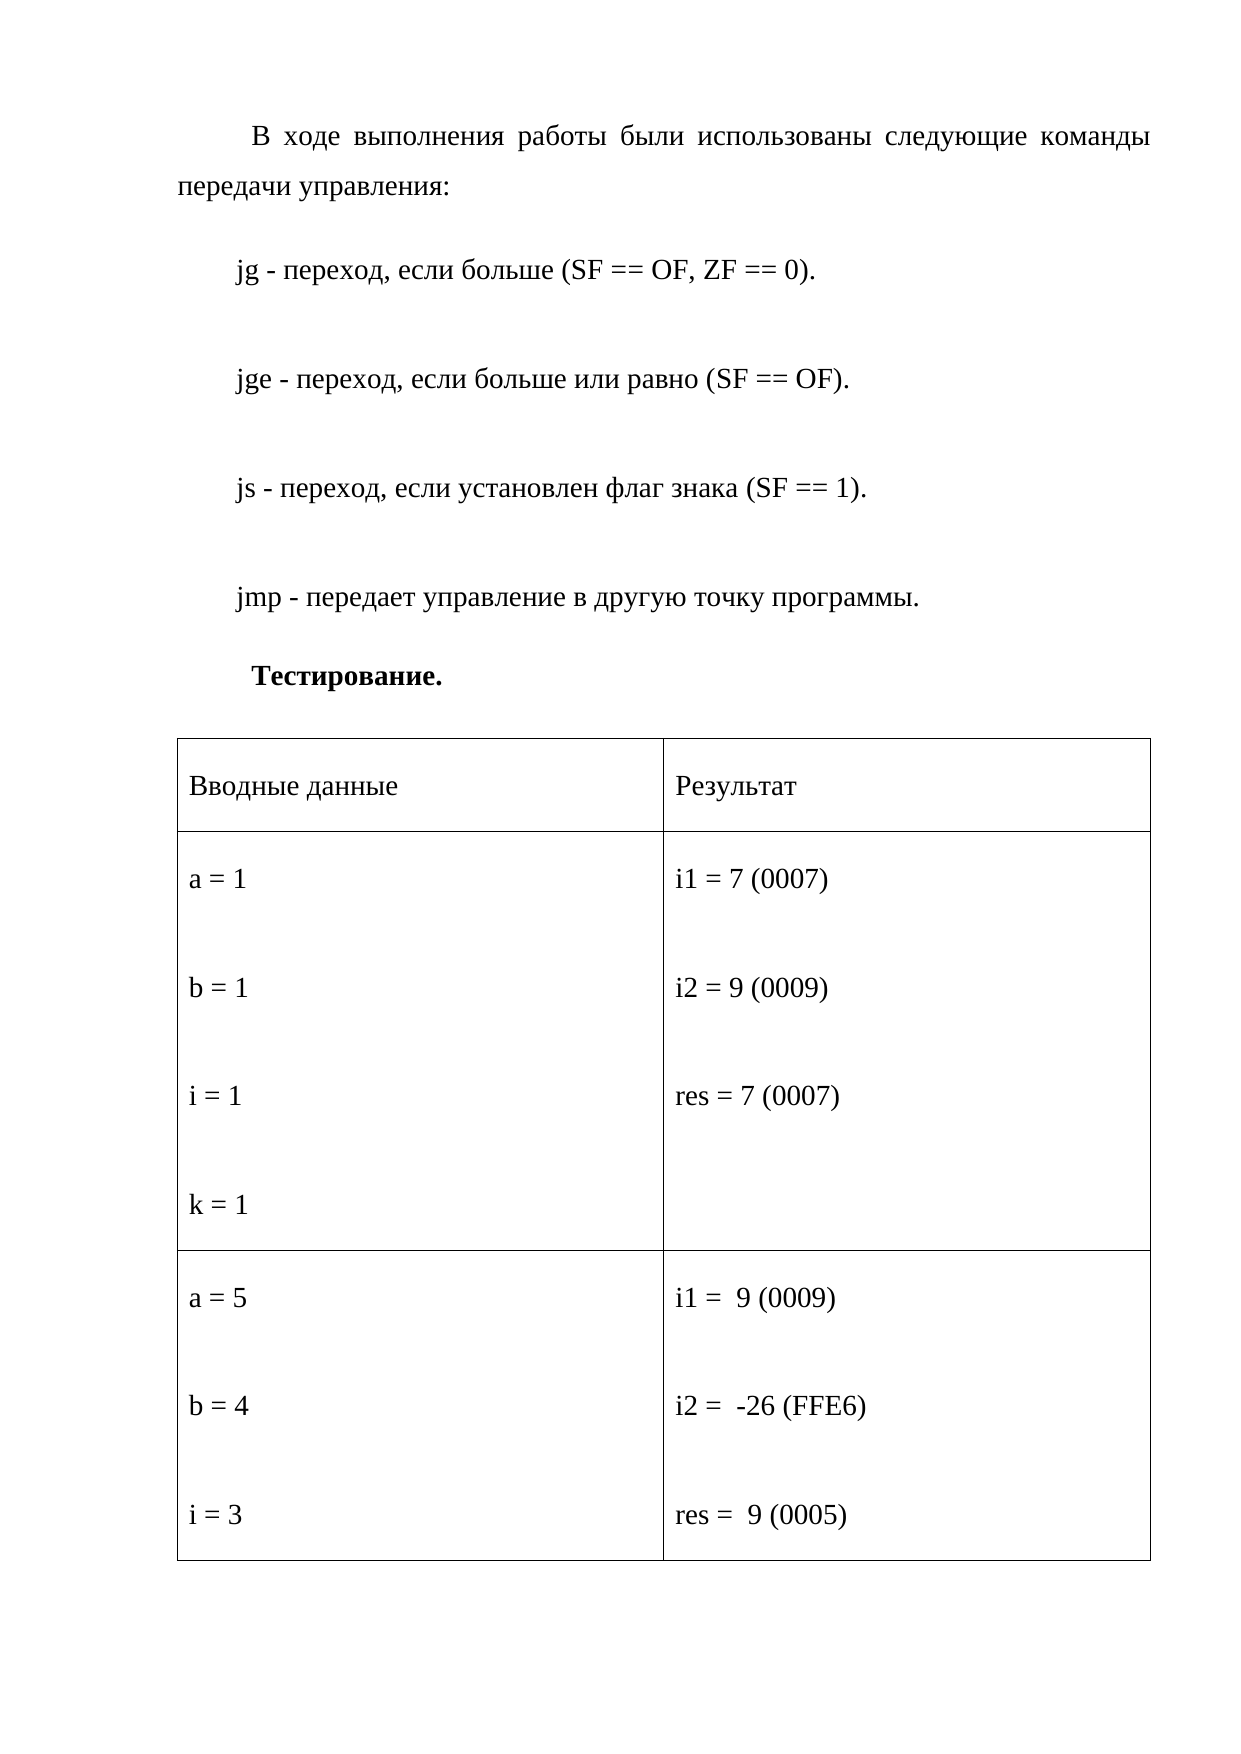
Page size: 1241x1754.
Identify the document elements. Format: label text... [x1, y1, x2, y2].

text Тестирование. [177, 658, 1152, 692]
table_cell i1 = 7 (0007) i2 = 9 (0009) res = 7 (0007) [664, 832, 1150, 1250]
text jge - переход, если больше или равно (SF == OF). [177, 361, 1152, 394]
table_cell a = 1 b = 1 i = 1 k = 1 [178, 832, 663, 1250]
table_cell a = 5 b = 4 i = 3 [178, 1251, 663, 1560]
text jg - переход, если больше (SF == OF, ZF == 0). [177, 252, 1152, 286]
table_header Результат [664, 739, 1150, 831]
table_cell i1 = 9 (0009) i2 = -26 (FFE6) res = 9 (0005) [664, 1251, 1150, 1560]
text jmp - передает управление в другую точку программы. [177, 579, 1152, 612]
text В ходе выполнения работы были использованы следующие команды передачи управления: [177, 118, 1152, 202]
table_header Вводные данные [178, 739, 663, 831]
text js - переход, если установлен флаг знака (SF == 1). [177, 470, 1152, 503]
